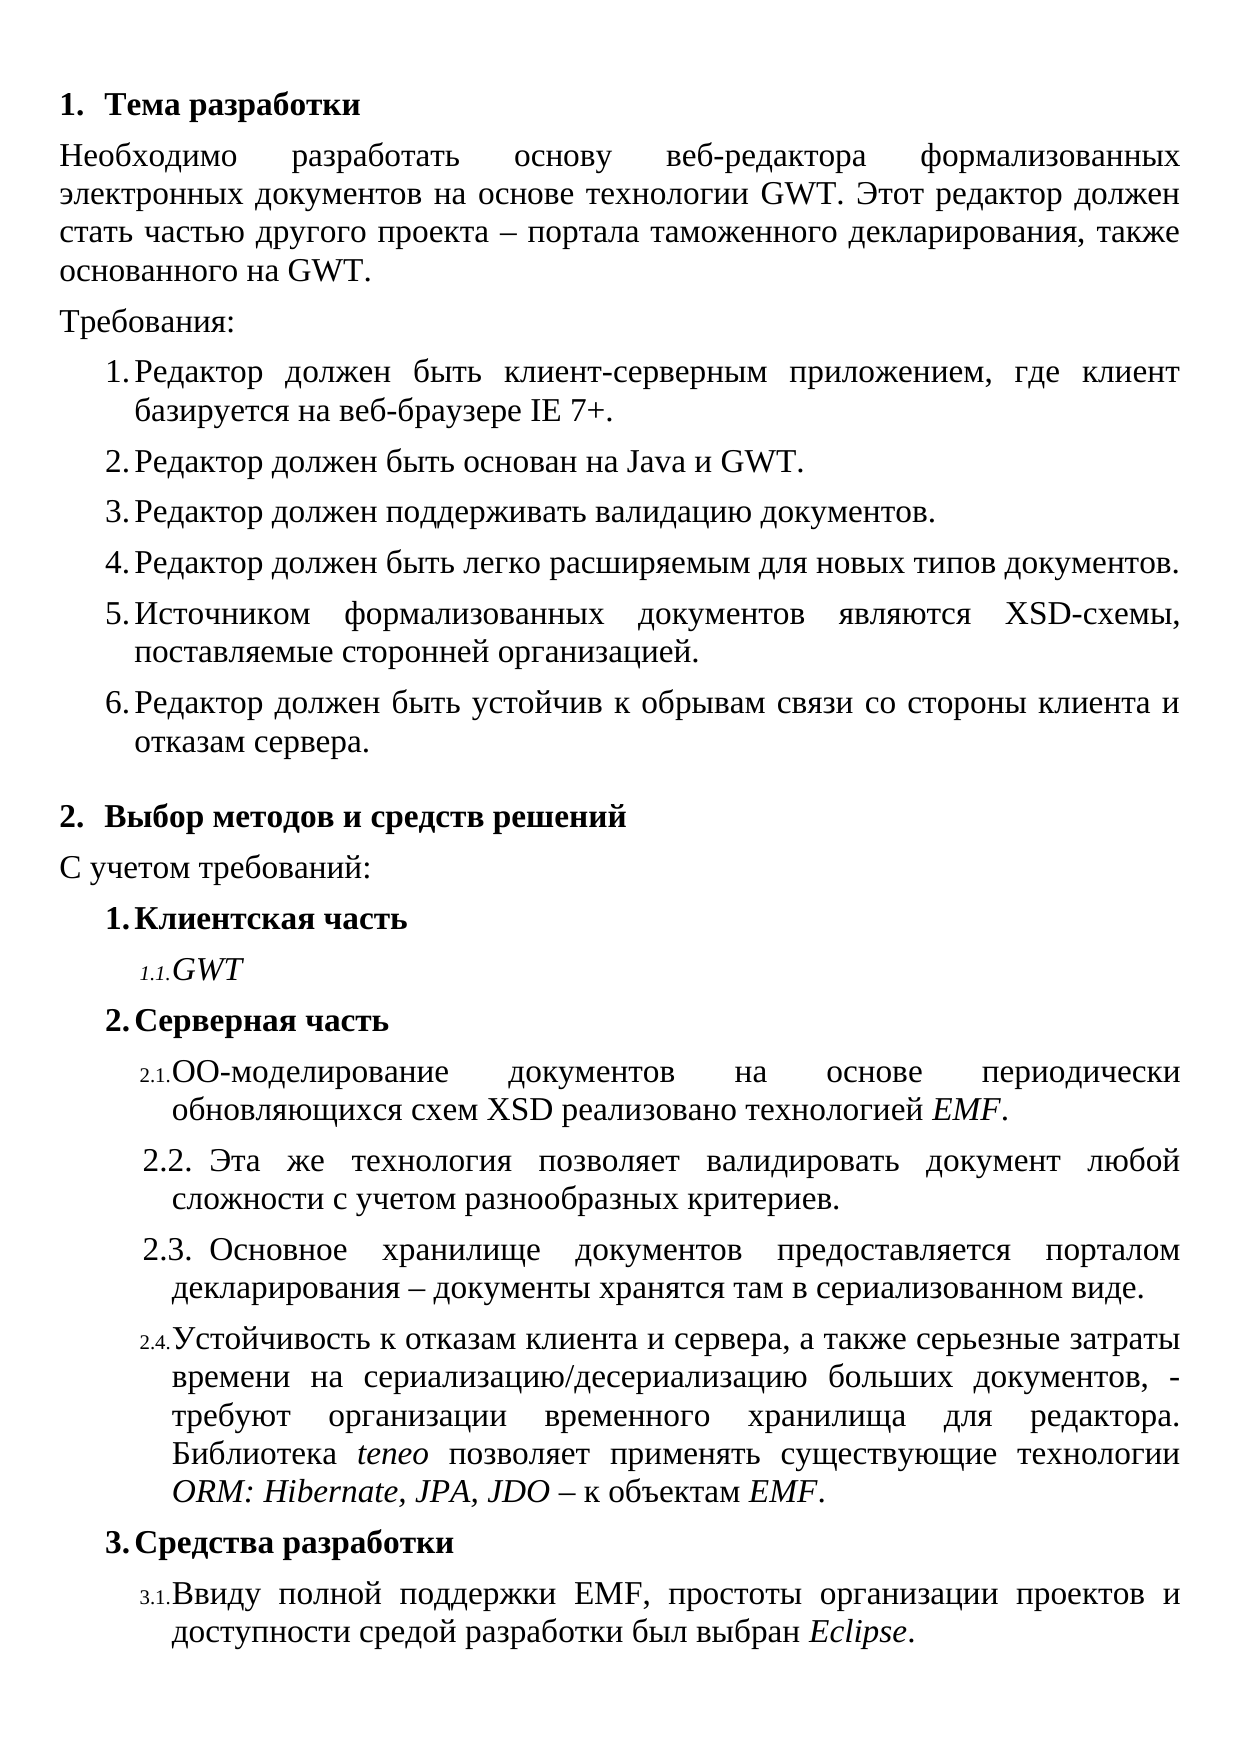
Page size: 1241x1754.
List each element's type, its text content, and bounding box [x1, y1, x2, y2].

subtitle Тема разработки [59, 84, 1181, 122]
list Основное хранилище документов предоставляется порталом декларирования – документы хранятся там в сериализованном виде. [134, 1229, 1181, 1306]
subtitle Выбор методов и средств решений [59, 797, 1181, 835]
text Требования: [59, 301, 1181, 339]
list Редактор должен быть основан на Java и GWT. [97, 441, 1181, 479]
list ОО-моделирование документов на основе периодически обновляющихся схем XSD реализовано технологией EMF. [134, 1051, 1181, 1127]
list Средства разработки [97, 1522, 1181, 1561]
list Эта же технология позволяет валидировать документ любой сложности с учетом разнообразных критериев. [134, 1140, 1181, 1217]
list GWT [134, 949, 1181, 987]
list Редактор должен поддерживать валидацию документов. [97, 492, 1181, 530]
text С учетом требований: [59, 847, 1181, 886]
list Клиентская часть [97, 898, 1181, 937]
text Необходимо разработать основу веб-редактора формализованных электронных документов на основе технологии GWT. Этот редактор должен стать частью другого проекта – портала таможенного декларирования, также основанного на GWT. [59, 135, 1181, 288]
list Устойчивость к отказам клиента и сервера, а также серьезные затраты времени на сериализацию/десериализацию больших документов, - требуют организации временного хранилища для редактора. Библиотека teneo позволяет применять существующие технологии ORM: Hibernate, JPA, JDO – к объектам EMF. [134, 1318, 1181, 1510]
list Редактор должен быть устойчив к обрывам связи со стороны клиента и отказам сервера. [97, 682, 1181, 759]
list Редактор должен быть легко расширяемым для новых типов документов. [97, 542, 1181, 581]
list Редактор должен быть клиент-серверным приложением, где клиент базируется на веб-браузере IE 7+. [97, 352, 1181, 428]
list Ввиду полной поддержки EMF, простоты организации проектов и доступности средой разработки был выбран Eclipse. [134, 1573, 1181, 1650]
list Источником формализованных документов являются XSD-схемы, поставляемые сторонней организацией. [97, 593, 1181, 670]
list Серверная часть [97, 1000, 1181, 1038]
